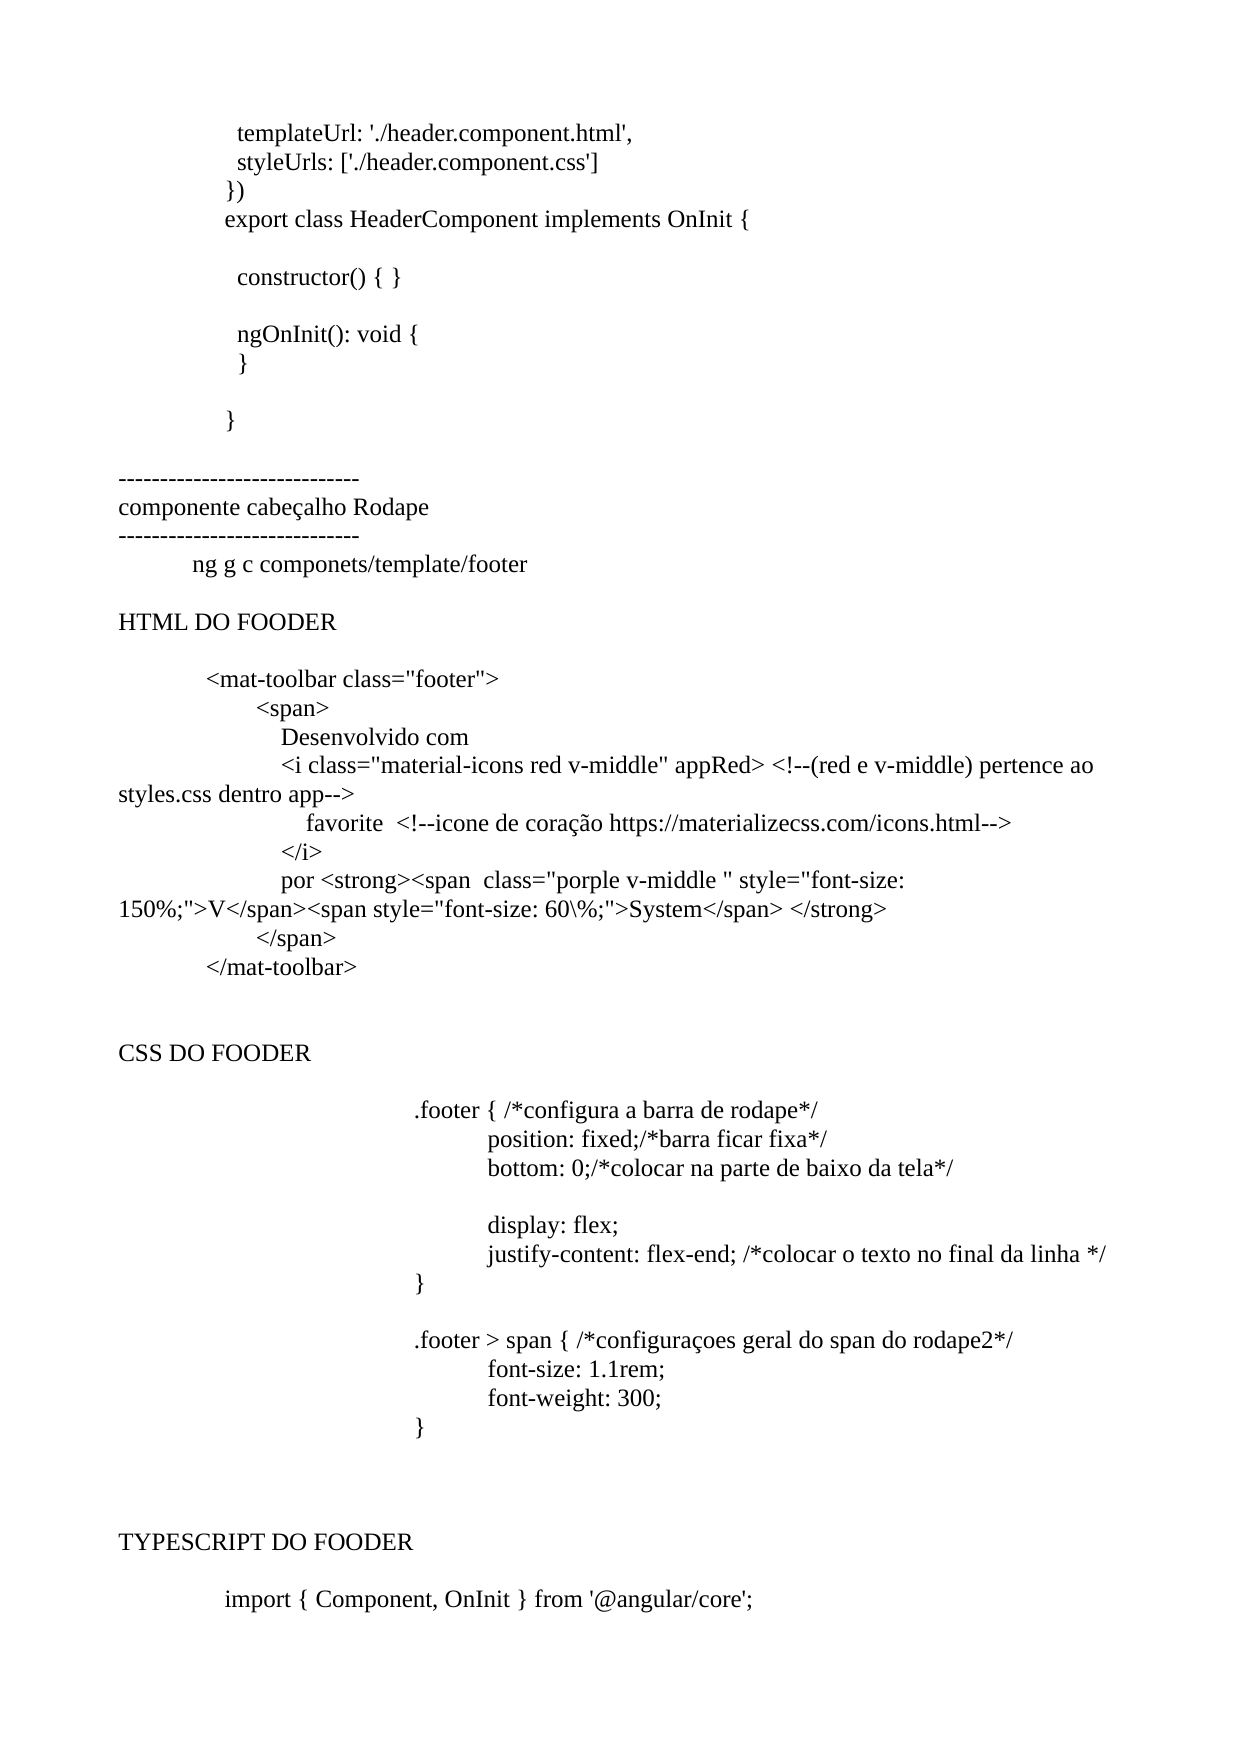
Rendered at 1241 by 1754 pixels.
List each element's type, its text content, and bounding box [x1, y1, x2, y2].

text CSS DO FOODER [118, 1038, 1122, 1067]
text TYPESCRIPT DO FOODER [118, 1527, 1122, 1556]
text </span> [118, 923, 1122, 952]
text ----------------------------- [118, 521, 1122, 549]
text } [118, 406, 1122, 434]
text </i> [118, 837, 1122, 866]
text templateUrl: './header.component.html', [118, 118, 1122, 147]
text font-size: 1.1rem; [118, 1354, 1122, 1383]
text HTML DO FOODER [118, 607, 1122, 636]
text export class HeaderComponent implements OnInit { [118, 204, 1122, 233]
text .footer { /*configura a barra de rodape*/ [118, 1096, 1122, 1124]
text Desenvolvido com [118, 722, 1122, 751]
text justify-content: flex-end; /*colocar o texto no final da linha */ [118, 1239, 1122, 1268]
text </mat-toolbar> [118, 952, 1122, 981]
text <span> [118, 693, 1122, 722]
text <i class="material-icons red v-middle" appRed> <!--(red e v-middle) pertence ao styles.css dentro app--> [118, 751, 1122, 808]
text } [118, 1268, 1122, 1297]
text position: fixed;/*barra ficar fixa*/ [118, 1124, 1122, 1153]
text }) [118, 176, 1122, 204]
text } [118, 1412, 1122, 1441]
text } [118, 348, 1122, 377]
text ----------------------------- [118, 463, 1122, 492]
text ngOnInit(): void { [118, 319, 1122, 348]
text ng g c componets/template/footer [118, 549, 1122, 578]
text componente cabeçalho Rodape [118, 492, 1122, 521]
text import { Component, OnInit } from '@angular/core'; [118, 1584, 1122, 1613]
text bottom: 0;/*colocar na parte de baixo da tela*/ [118, 1153, 1122, 1182]
text display: flex; [118, 1211, 1122, 1239]
text <mat-toolbar class="footer"> [118, 664, 1122, 693]
text favorite <!--icone de coração https://materializecss.com/icons.html--> [118, 808, 1122, 837]
text font-weight: 300; [118, 1383, 1122, 1412]
text .footer > span { /*configuraçoes geral do span do rodape2*/ [118, 1326, 1122, 1354]
text styleUrls: ['./header.component.css'] [118, 147, 1122, 176]
text por <strong><span class="porple v-middle " style="font-size: 150%;">V</span><span style="font-size: 60\%;">System</span> </strong> [118, 866, 1122, 923]
text constructor() { } [118, 262, 1122, 291]
